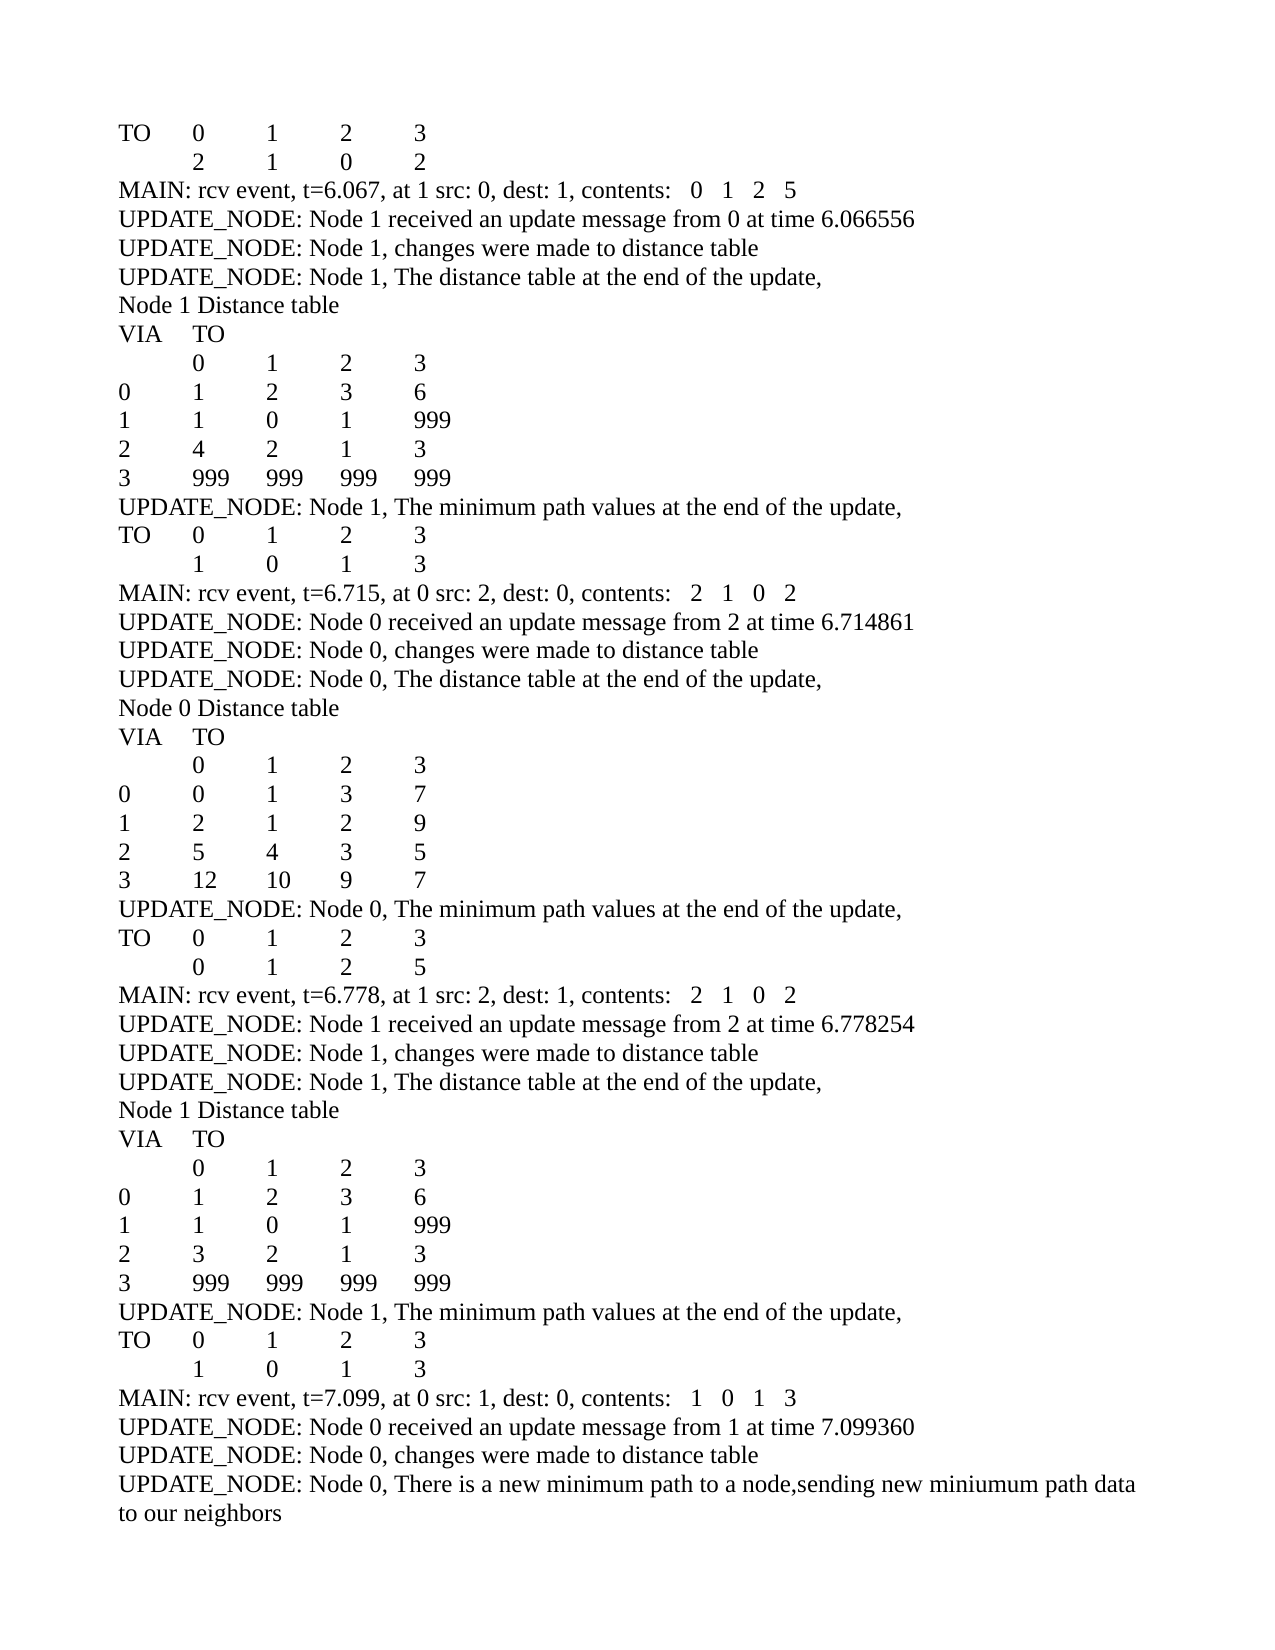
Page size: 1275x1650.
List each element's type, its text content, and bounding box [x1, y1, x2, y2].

text UPDATE_NODE: Node 1, changes were made to distance table [118, 233, 1157, 262]
text VIA TO [118, 319, 1157, 348]
text 1 0 1 3 [118, 1354, 1157, 1383]
text UPDATE_NODE: Node 1, The minimum path values at the end of the update, [118, 1297, 1157, 1326]
text 2 1 0 2 [118, 147, 1157, 176]
text 2 5 4 3 5 [118, 837, 1157, 866]
text TO 0 1 2 3 [118, 923, 1157, 952]
text 1 1 0 1 999 [118, 406, 1157, 434]
text 0 1 2 3 [118, 1153, 1157, 1182]
text MAIN: rcv event, t=6.067, at 1 src: 0, dest: 1, contents: 0 1 2 5 [118, 176, 1157, 204]
text VIA TO [118, 1124, 1157, 1153]
text UPDATE_NODE: Node 0 received an update message from 1 at time 7.099360 [118, 1412, 1157, 1441]
text 0 1 2 3 6 [118, 1182, 1157, 1211]
text MAIN: rcv event, t=6.715, at 0 src: 2, dest: 0, contents: 2 1 0 2 [118, 578, 1157, 607]
text UPDATE_NODE: Node 0, changes were made to distance table [118, 1441, 1157, 1469]
text UPDATE_NODE: Node 1, The distance table at the end of the update, [118, 1067, 1157, 1096]
text TO 0 1 2 3 [118, 118, 1157, 147]
text UPDATE_NODE: Node 1 received an update message from 2 at time 6.778254 [118, 1009, 1157, 1038]
text UPDATE_NODE: Node 1, The distance table at the end of the update, [118, 262, 1157, 291]
text 0 1 2 3 [118, 751, 1157, 779]
text 0 1 2 5 [118, 952, 1157, 981]
text UPDATE_NODE: Node 0, The minimum path values at the end of the update, [118, 894, 1157, 923]
text TO 0 1 2 3 [118, 521, 1157, 549]
text 1 2 1 2 9 [118, 808, 1157, 837]
text UPDATE_NODE: Node 1, changes were made to distance table [118, 1038, 1157, 1067]
text UPDATE_NODE: Node 0 received an update message from 2 at time 6.714861 [118, 607, 1157, 636]
text VIA TO [118, 722, 1157, 751]
text 1 0 1 3 [118, 549, 1157, 578]
text Node 1 Distance table [118, 291, 1157, 319]
text 3 999 999 999 999 [118, 1268, 1157, 1297]
text 0 1 2 3 [118, 348, 1157, 377]
text 2 3 2 1 3 [118, 1239, 1157, 1268]
text UPDATE_NODE: Node 0, The distance table at the end of the update, [118, 664, 1157, 693]
text Node 1 Distance table [118, 1096, 1157, 1124]
text 3 12 10 9 7 [118, 866, 1157, 894]
text UPDATE_NODE: Node 0, changes were made to distance table [118, 636, 1157, 664]
text 0 1 2 3 6 [118, 377, 1157, 406]
text MAIN: rcv event, t=6.778, at 1 src: 2, dest: 1, contents: 2 1 0 2 [118, 981, 1157, 1009]
text TO 0 1 2 3 [118, 1326, 1157, 1354]
text UPDATE_NODE: Node 1 received an update message from 0 at time 6.066556 [118, 204, 1157, 233]
text 3 999 999 999 999 [118, 463, 1157, 492]
text 2 4 2 1 3 [118, 434, 1157, 463]
text MAIN: rcv event, t=7.099, at 0 src: 1, dest: 0, contents: 1 0 1 3 [118, 1383, 1157, 1412]
text 0 0 1 3 7 [118, 779, 1157, 808]
text UPDATE_NODE: Node 1, The minimum path values at the end of the update, [118, 492, 1157, 521]
text UPDATE_NODE: Node 0, There is a new minimum path to a node,sending new miniumum path data to our neighbors [118, 1469, 1157, 1527]
text 1 1 0 1 999 [118, 1211, 1157, 1239]
text Node 0 Distance table [118, 693, 1157, 722]
